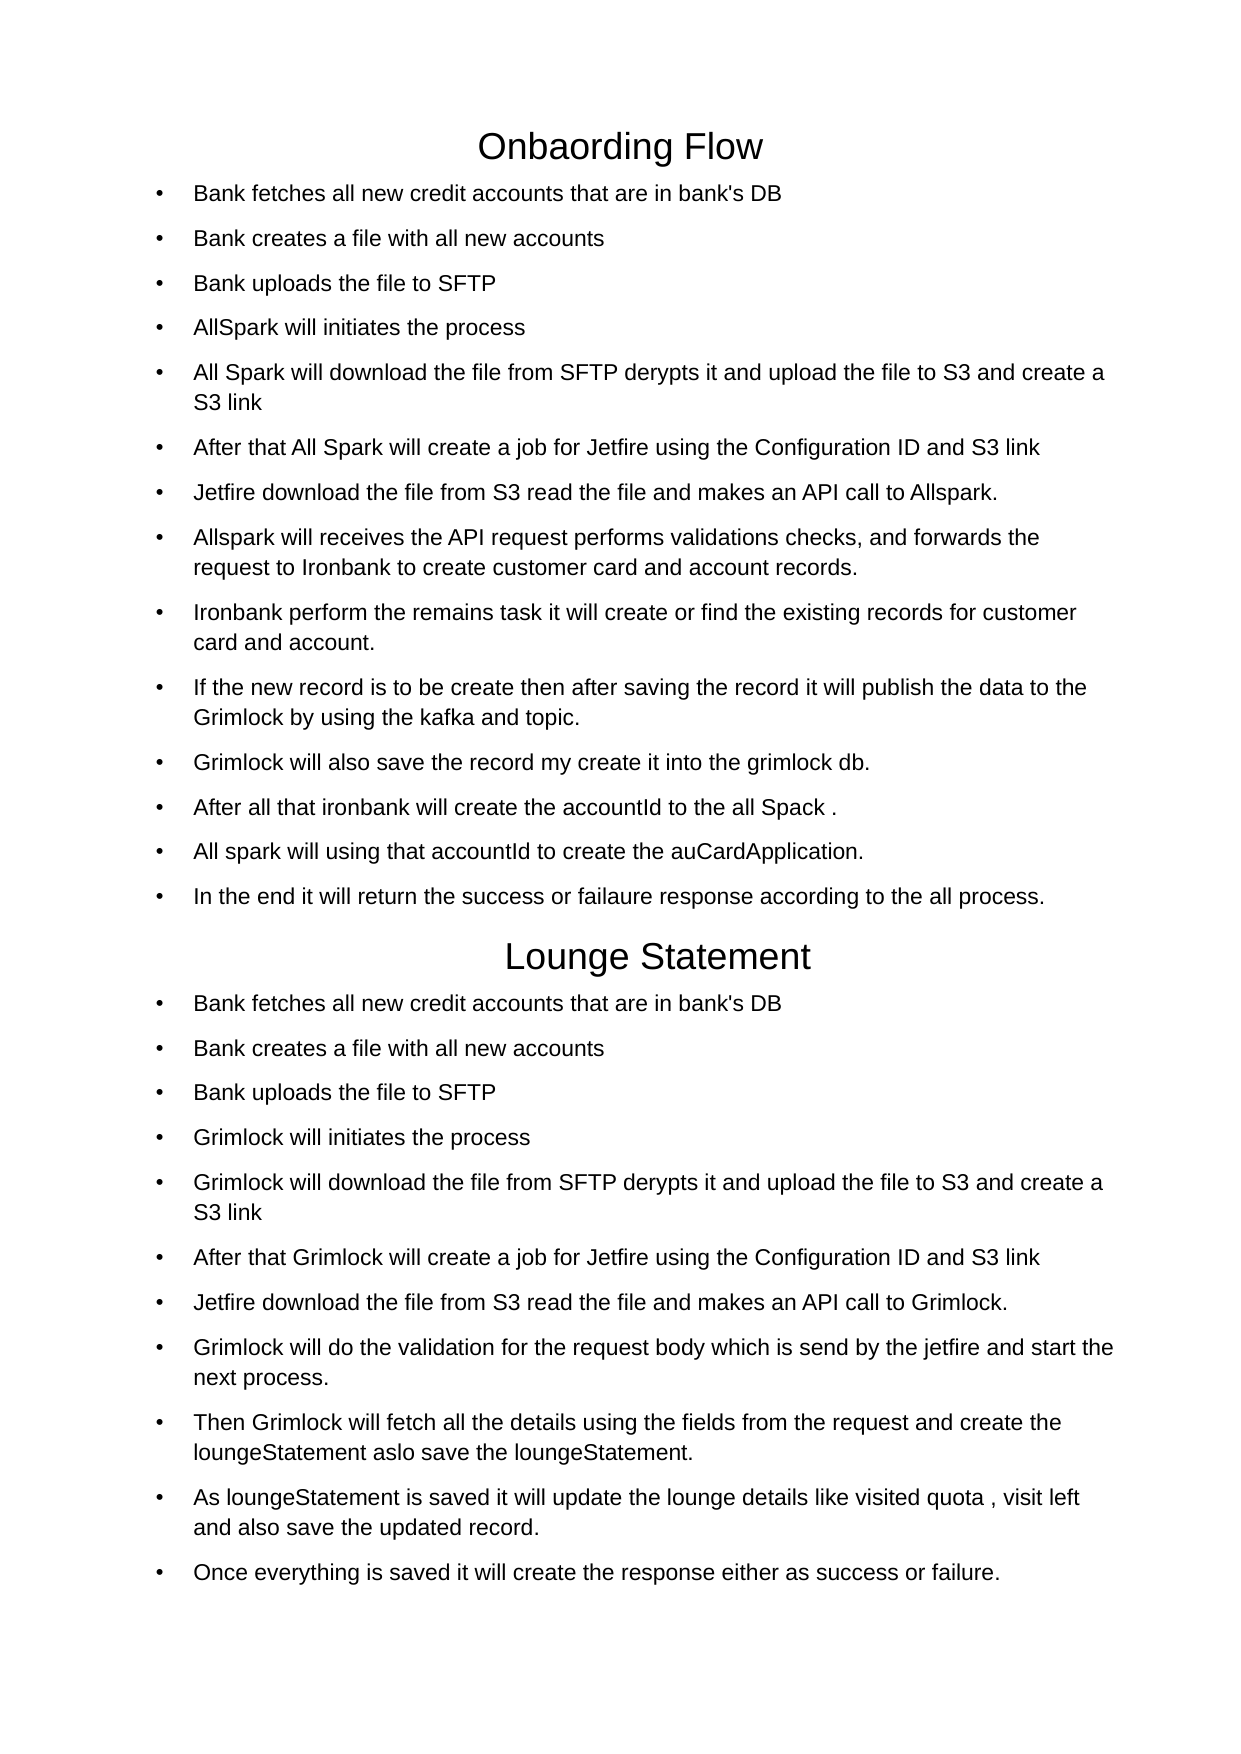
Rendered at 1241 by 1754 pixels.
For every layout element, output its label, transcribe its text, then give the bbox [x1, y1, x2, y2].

list After all that ironbank will create the accountId to the all Spack . [156, 793, 1122, 820]
list All spark will using that accountId to create the auCardApplication. [156, 838, 1122, 865]
subtitle Onbaording Flow [118, 124, 1122, 167]
list Grimlock will do the validation for the request body which is send by the jetfire and start the next process. [156, 1333, 1122, 1390]
list Bank uploads the file to SFTP [156, 1079, 1122, 1106]
subtitle Lounge Statement [156, 934, 1122, 977]
list Jetfire download the file from S3 read the file and makes an API call to Allspark. [156, 479, 1122, 505]
list AllSpark will initiates the process [156, 314, 1122, 341]
list As loungeStatement is saved it will update the lounge details like visited quota , visit left and also save the updated record. [156, 1483, 1122, 1540]
list Ironbank perform the remains task it will create or find the existing records for customer card and account. [156, 599, 1122, 655]
list Jetfire download the file from S3 read the file and makes an API call to Grimlock. [156, 1289, 1122, 1315]
list Once everything is saved it will create the response either as success or failure. [156, 1558, 1122, 1585]
list Bank fetches all new credit accounts that are in bank's DB [156, 990, 1122, 1016]
list Bank creates a file with all new accounts [156, 225, 1122, 251]
list Grimlock will initiates the process [156, 1124, 1122, 1151]
list Bank creates a file with all new accounts [156, 1034, 1122, 1061]
list All Spark will download the file from SFTP derypts it and upload the file to S3 and create a S3 link [156, 359, 1122, 416]
list Bank uploads the file to SFTP [156, 269, 1122, 296]
list Allspark will receives the API request performs validations checks, and forwards the request to Ironbank to create customer card and account records. [156, 524, 1122, 580]
list After that All Spark will create a job for Jetfire using the Configuration ID and S3 link [156, 434, 1122, 461]
list Grimlock will download the file from SFTP derypts it and upload the file to S3 and create a S3 link [156, 1169, 1122, 1226]
list Then Grimlock will fetch all the details using the fields from the request and create the loungeStatement aslo save the loungeStatement. [156, 1408, 1122, 1465]
list If the new record is to be create then after saving the record it will publish the data to the Grimlock by using the kafka and topic. [156, 674, 1122, 730]
list Bank fetches all new credit accounts that are in bank's DB [156, 180, 1122, 206]
list After that Grimlock will create a job for Jetfire using the Configuration ID and S3 link [156, 1244, 1122, 1270]
list In the end it will return the success or failaure response according to the all process. [156, 883, 1122, 909]
list Grimlock will also save the record my create it into the grimlock db. [156, 749, 1122, 775]
